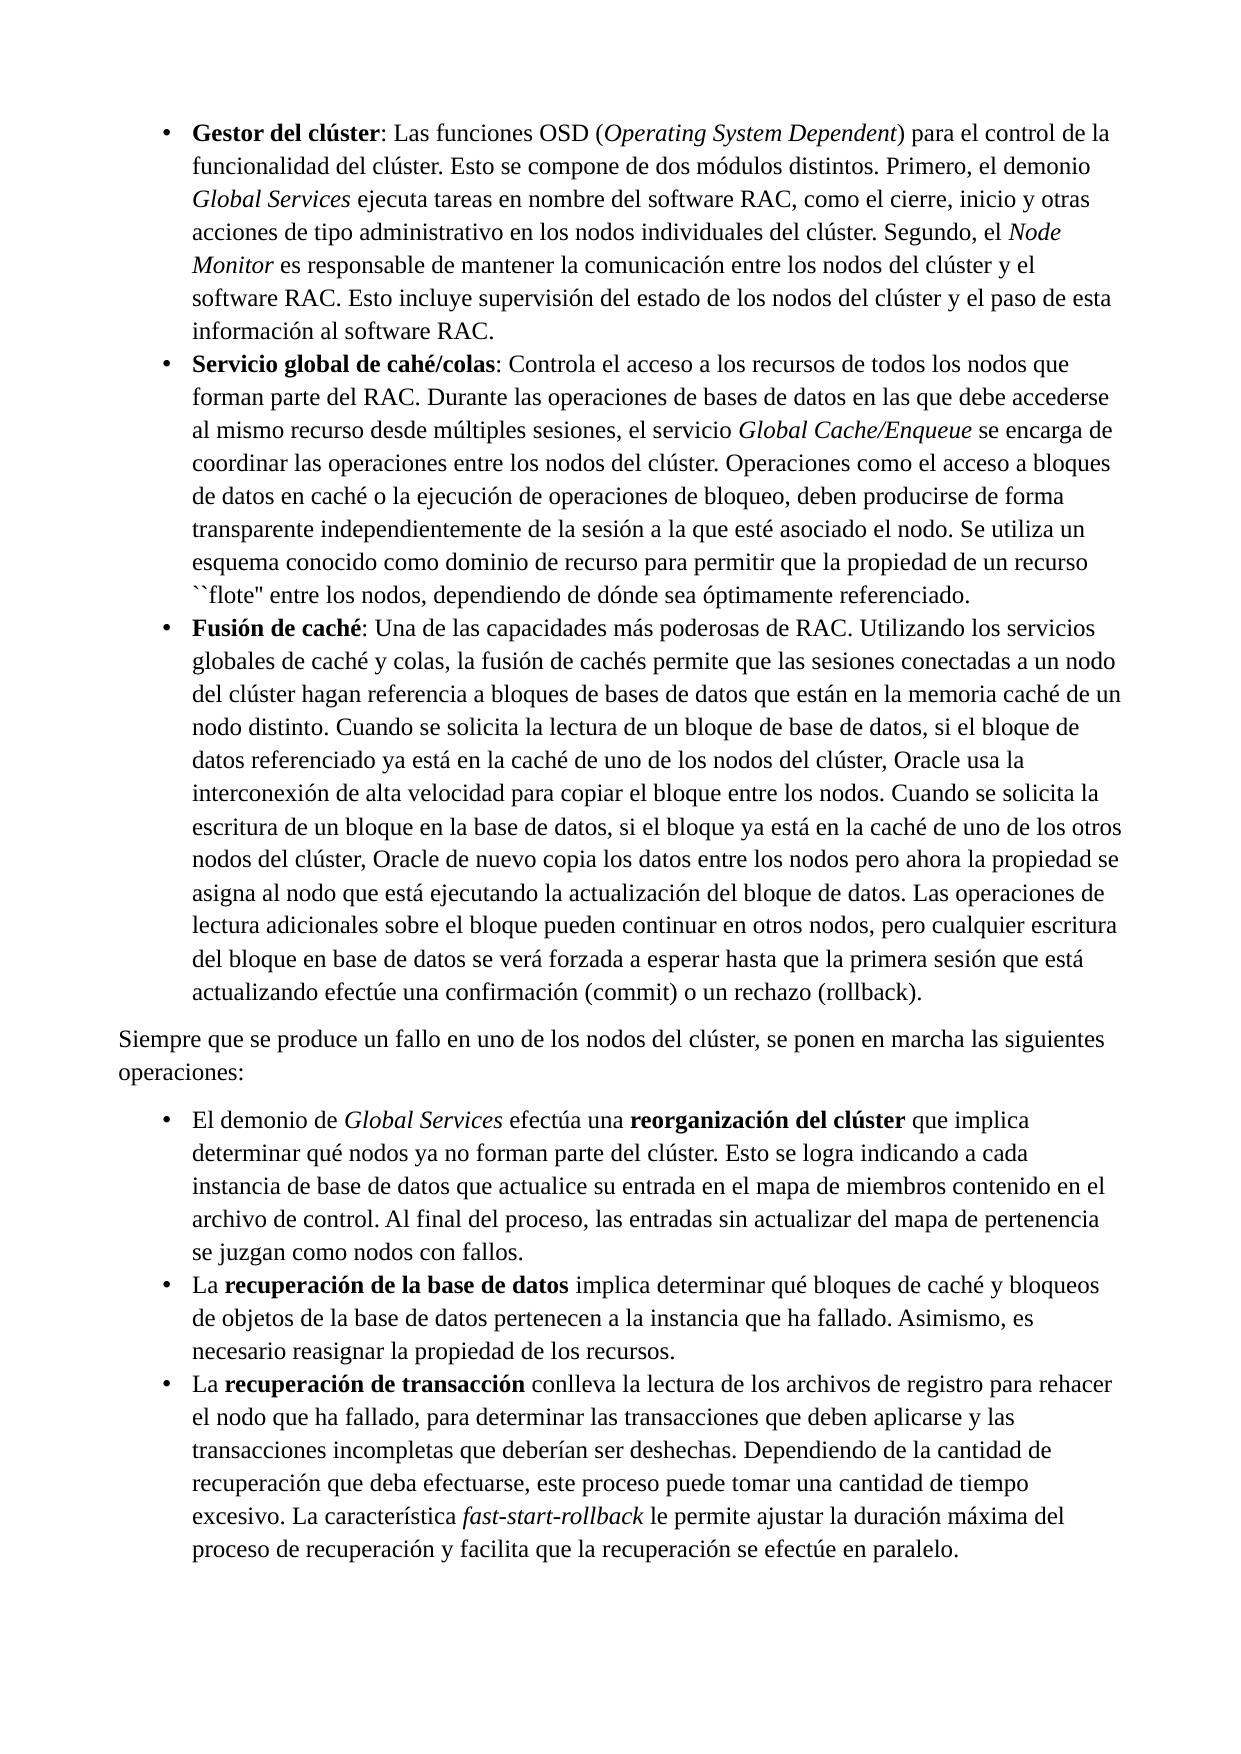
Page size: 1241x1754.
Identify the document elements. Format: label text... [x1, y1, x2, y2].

list La recuperación de la base de datos implica determinar qué bloques de caché y bloqueos de objetos de la base de datos pertenecen a la instancia que ha fallado. Asimismo, es necesario reasignar la propiedad de los recursos. [162, 1270, 1122, 1365]
list Gestor del clúster: Las funciones OSD (Operating System Dependent) para el control de la funcionalidad del clúster. Esto se compone de dos módulos distintos. Primero, el demonio Global Services ejecuta tareas en nombre del software RAC, como el cierre, inicio y otras acciones de tipo administrativo en los nodos individuales del clúster. Segundo, el Node Monitor es responsable de mantener la comunicación entre los nodos del clúster y el software RAC. Esto incluye supervisión del estado de los nodos del clúster y el paso de esta información al software RAC. [162, 118, 1122, 345]
list La recuperación de transacción conlleva la lectura de los archivos de registro para rehacer el nodo que ha fallado, para determinar las transacciones que deben aplicarse y las transacciones incompletas que deberían ser deshechas. Dependiendo de la cantidad de recuperación que deba efectuarse, este proceso puede tomar una cantidad de tiempo excesivo. La característica fast-start-rollback le permite ajustar la duración máxima del proceso de recuperación y facilita que la recuperación se efectúe en paralelo. [162, 1369, 1122, 1563]
list Servicio global de cahé/colas: Controla el acceso a los recursos de todos los nodos que forman parte del RAC. Durante las operaciones de bases de datos en las que debe accederse al mismo recurso desde múltiples sesiones, el servicio Global Cache/Enqueue se encarga de coordinar las operaciones entre los nodos del clúster. Operaciones como el acceso a bloques de datos en caché o la ejecución de operaciones de bloqueo, deben producirse de forma transparente independientemente de la sesión a la que esté asociado el nodo. Se utiliza un esquema conocido como dominio de recurso para permitir que la propiedad de un recurso ``flote'' entre los nodos, dependiendo de dónde sea óptimamente referenciado. [162, 349, 1122, 609]
list Fusión de caché: Una de las capacidades más poderosas de RAC. Utilizando los servicios globales de caché y colas, la fusión de cachés permite que las sesiones conectadas a un nodo del clúster hagan referencia a bloques de bases de datos que están en la memoria caché de un nodo distinto. Cuando se solicita la lectura de un bloque de base de datos, si el bloque de datos referenciado ya está en la caché de uno de los nodos del clúster, Oracle usa la interconexión de alta velocidad para copiar el bloque entre los nodos. Cuando se solicita la escritura de un bloque en la base de datos, si el bloque ya está en la caché de uno de los otros nodos del clúster, Oracle de nuevo copia los datos entre los nodos pero ahora la propiedad se asigna al nodo que está ejecutando la actualización del bloque de datos. Las operaciones de lectura adicionales sobre el bloque pueden continuar en otros nodos, pero cualquier escritura del bloque en base de datos se verá forzada a esperar hasta que la primera sesión que está actualizando efectúe una confirmación (commit) o un rechazo (rollback). [162, 613, 1122, 1005]
text Siempre que se produce un fallo en uno de los nodos del clúster, se ponen en marcha las siguientes operaciones: [118, 1024, 1122, 1086]
list El demonio de Global Services efectúa una reorganización del clúster que implica determinar qué nodos ya no forman parte del clúster. Esto se logra indicando a cada instancia de base de datos que actualice su entrada en el mapa de miembros contenido en el archivo de control. Al final del proceso, las entradas sin actualizar del mapa de pertenencia se juzgan como nodos con fallos. [162, 1105, 1122, 1266]
